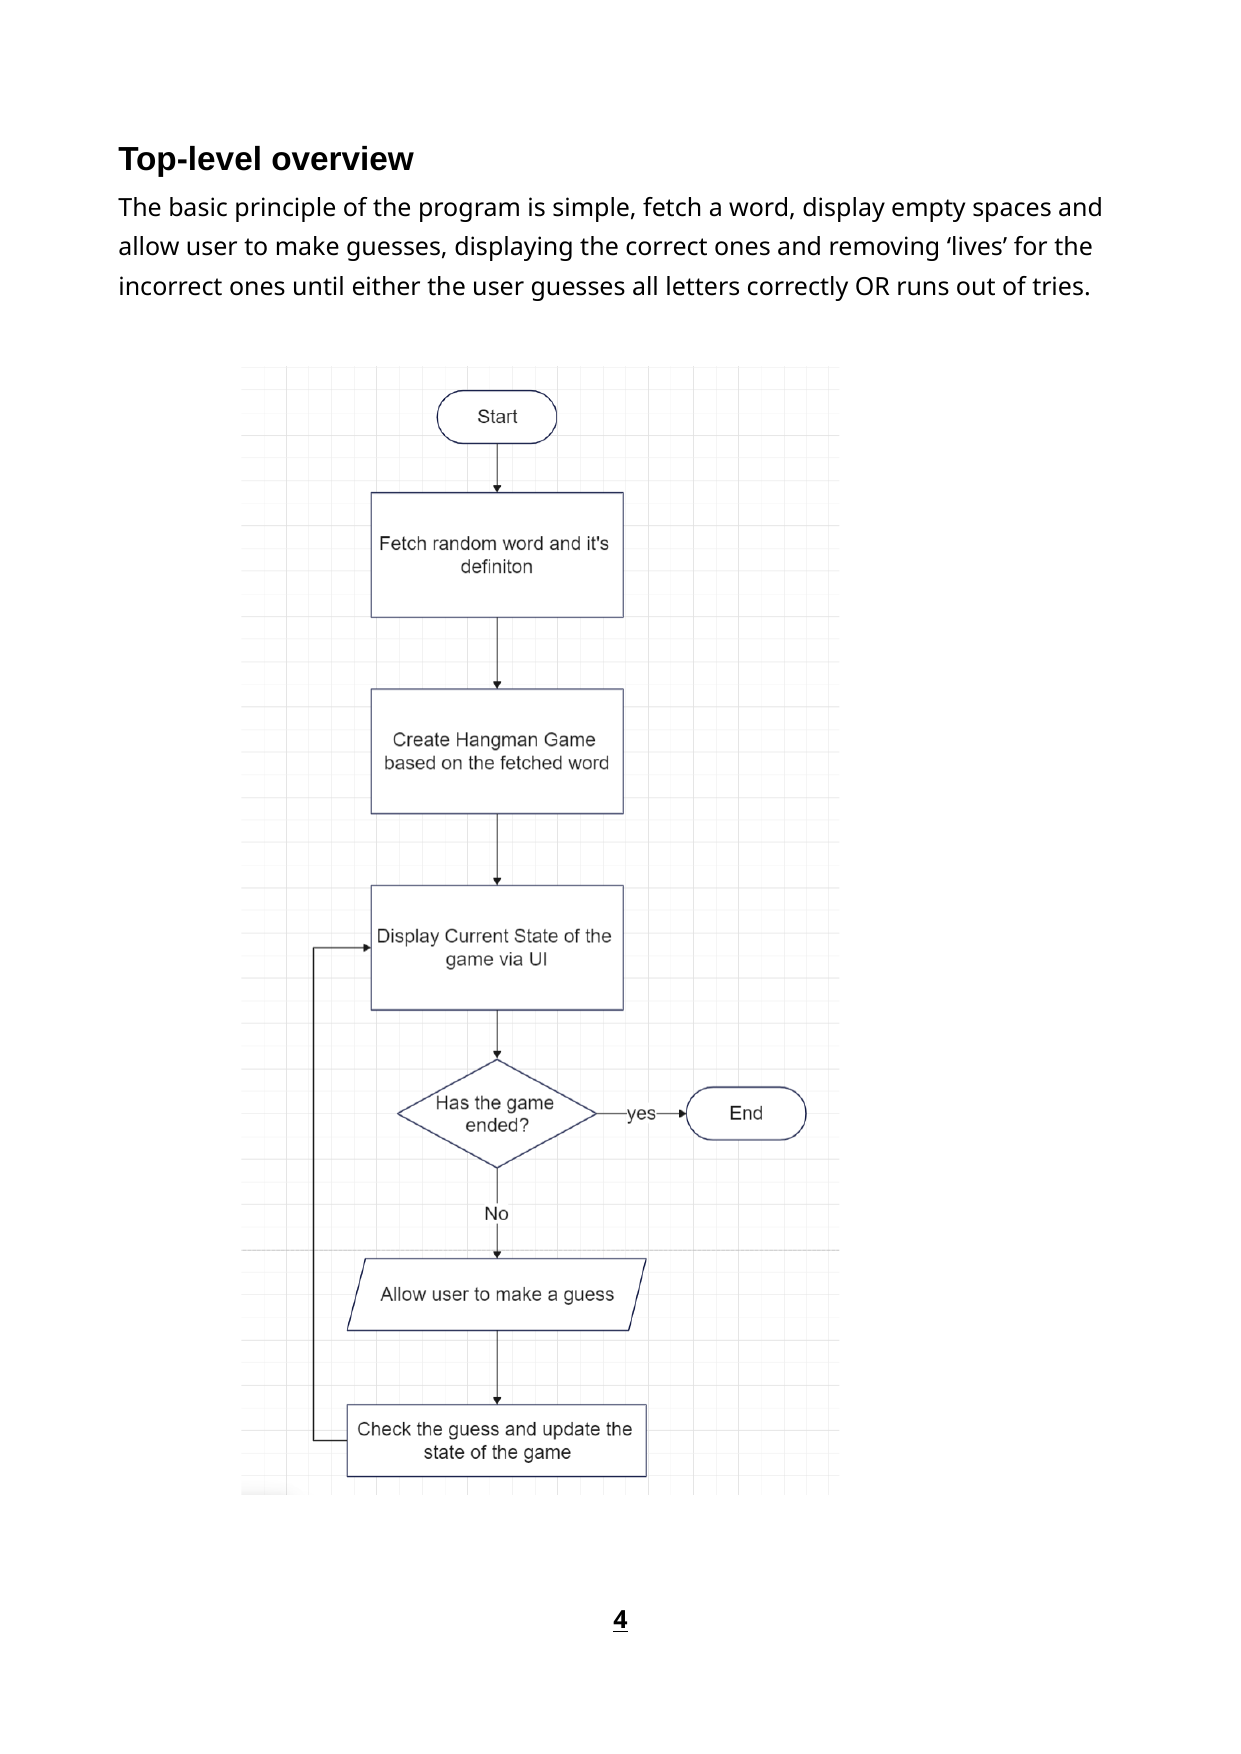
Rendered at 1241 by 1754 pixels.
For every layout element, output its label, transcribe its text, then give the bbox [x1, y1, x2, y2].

picture [241, 366, 840, 1495]
subtitle Top-level overview [118, 139, 1122, 177]
text The basic principle of the program is simple, fetch a word, display empty spaces and allow user to make guesses, displaying the correct ones and removing ‘lives’ for the incorrect ones until either the user guesses all letters correctly OR runs out of tries. [118, 190, 1122, 302]
